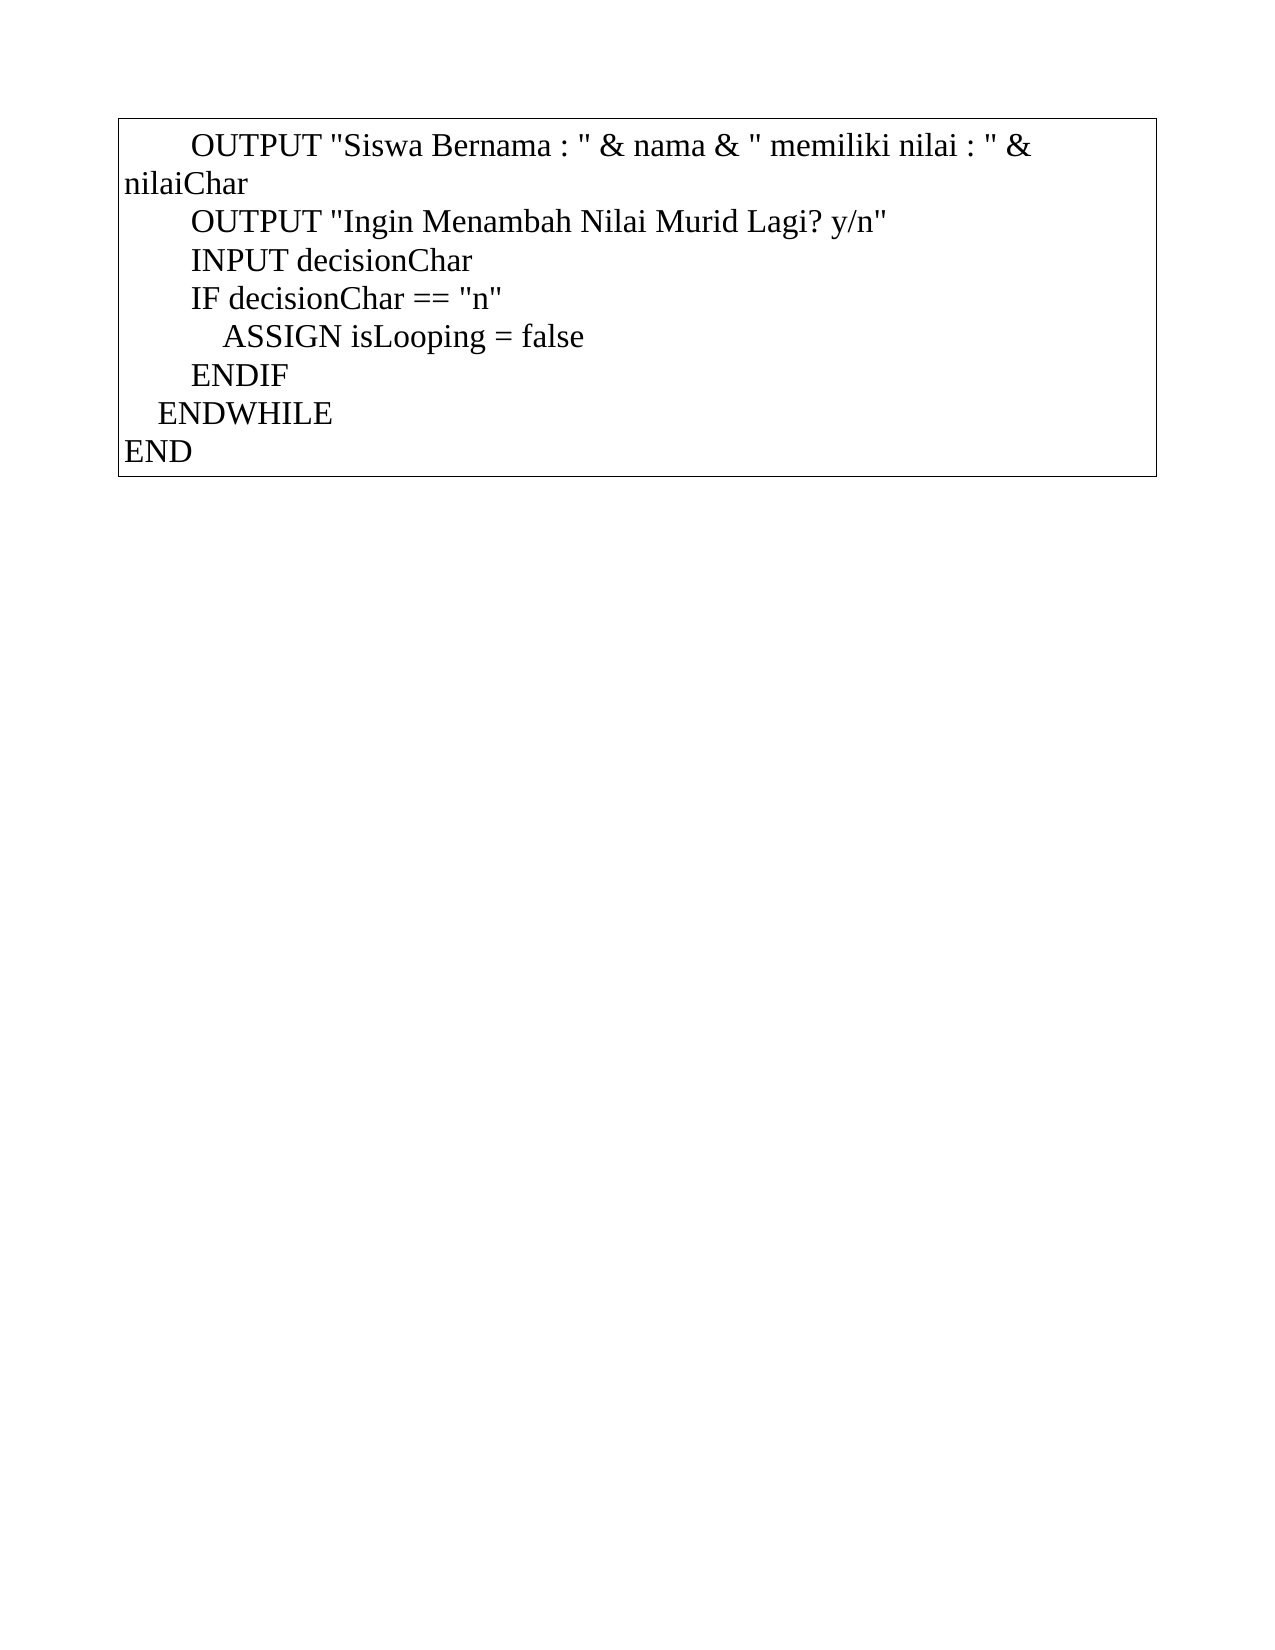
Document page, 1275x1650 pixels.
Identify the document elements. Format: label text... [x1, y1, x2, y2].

table_cell OUTPUT "Siswa Bernama : " & nama & " memiliki nilai : " & nilaiChar OUTPUT "Ingin Menambah Nilai Murid Lagi? y/n" INPUT decisionChar IF decisionChar == "n" ASSIGN isLooping = false ENDIF ENDWHILE END [119, 119, 1156, 476]
